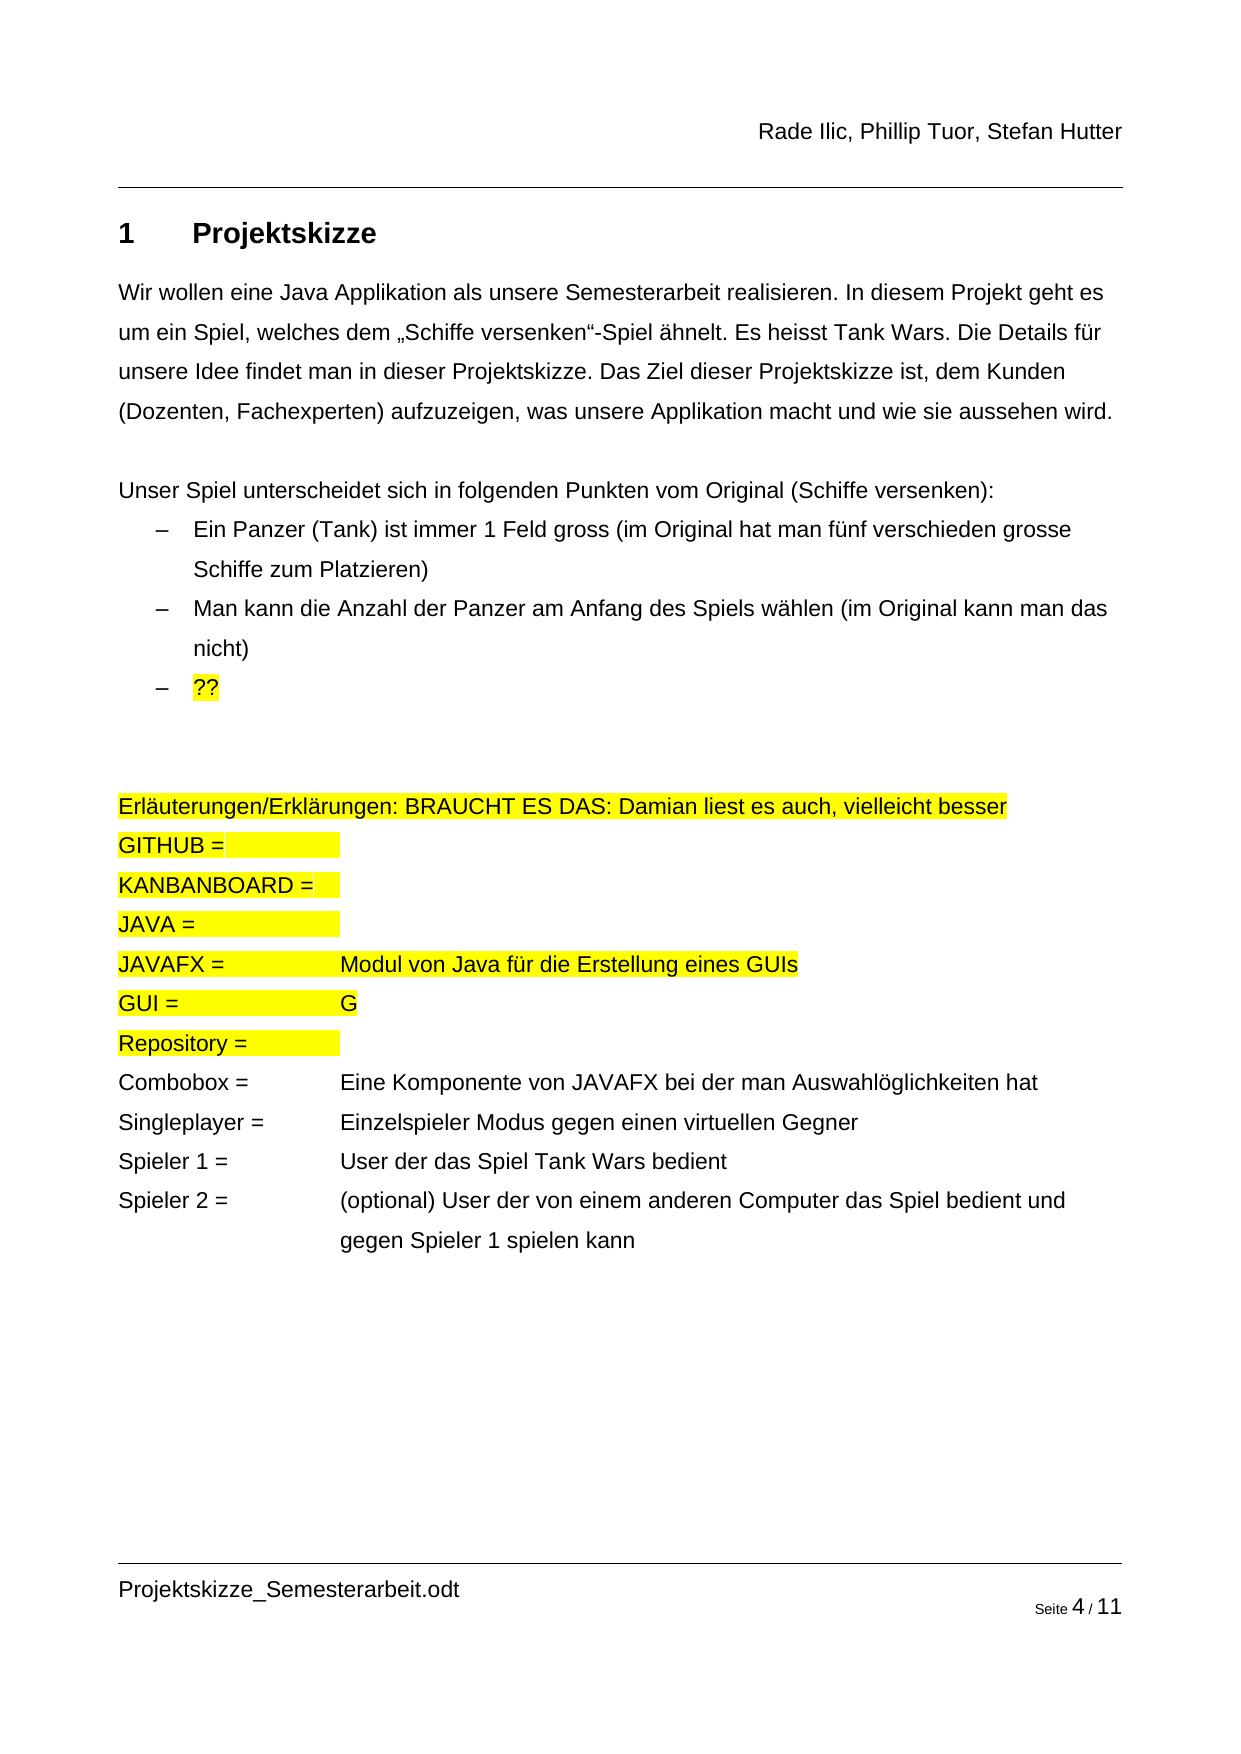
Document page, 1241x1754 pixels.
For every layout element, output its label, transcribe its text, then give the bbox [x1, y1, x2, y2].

text KANBANBOARD = [118, 872, 1125, 898]
text Erläuterungen/Erklärungen: BRAUCHT ES DAS: Damian liest es auch, vielleicht besser [118, 793, 1125, 819]
list ?? [156, 674, 1122, 701]
subtitle Projektskizze [118, 217, 1122, 250]
text gegen Spieler 1 spielen kann [118, 1227, 1125, 1253]
text Singleplayer = Einzelspieler Modus gegen einen virtuellen Gegner [118, 1108, 1125, 1135]
list Ein Panzer (Tank) ist immer 1 Feld gross (im Original hat man fünf verschieden grosse Schiffe zum Platzieren) [156, 516, 1122, 582]
list Man kann die Anzahl der Panzer am Anfang des Spiels wählen (im Original kann man das nicht) [156, 595, 1122, 661]
text Spieler 2 = (optional) User der von einem anderen Computer das Spiel bedient und [118, 1187, 1125, 1214]
text JAVA = [118, 911, 1125, 937]
text Combobox = Eine Komponente von JAVAFX bei der man Auswahlöglichkeiten hat [118, 1069, 1125, 1095]
text Repository = [118, 1029, 1125, 1056]
text Wir wollen eine Java Applikation als unsere Semesterarbeit realisieren. In diesem Projekt geht es um ein Spiel, welches dem „Schiffe versenken“-Spiel ähnelt. Es heisst Tank Wars. Die Details für unsere Idee findet man in dieser Projektskizze. Das Ziel dieser Projektskizze ist, dem Kunden (Dozenten, Fachexperten) aufzuzeigen, was unsere Applikation macht und wie sie aussehen wird. [118, 279, 1125, 424]
text GITHUB = [118, 832, 1125, 858]
text Unser Spiel unterscheidet sich in folgenden Punkten vom Original (Schiffe versenken): [118, 477, 1125, 503]
text Spieler 1 = User der das Spiel Tank Wars bedient [118, 1148, 1125, 1174]
text JAVAFX = Modul von Java für die Erstellung eines GUIs [118, 951, 1125, 977]
text GUI = G [118, 990, 1125, 1016]
